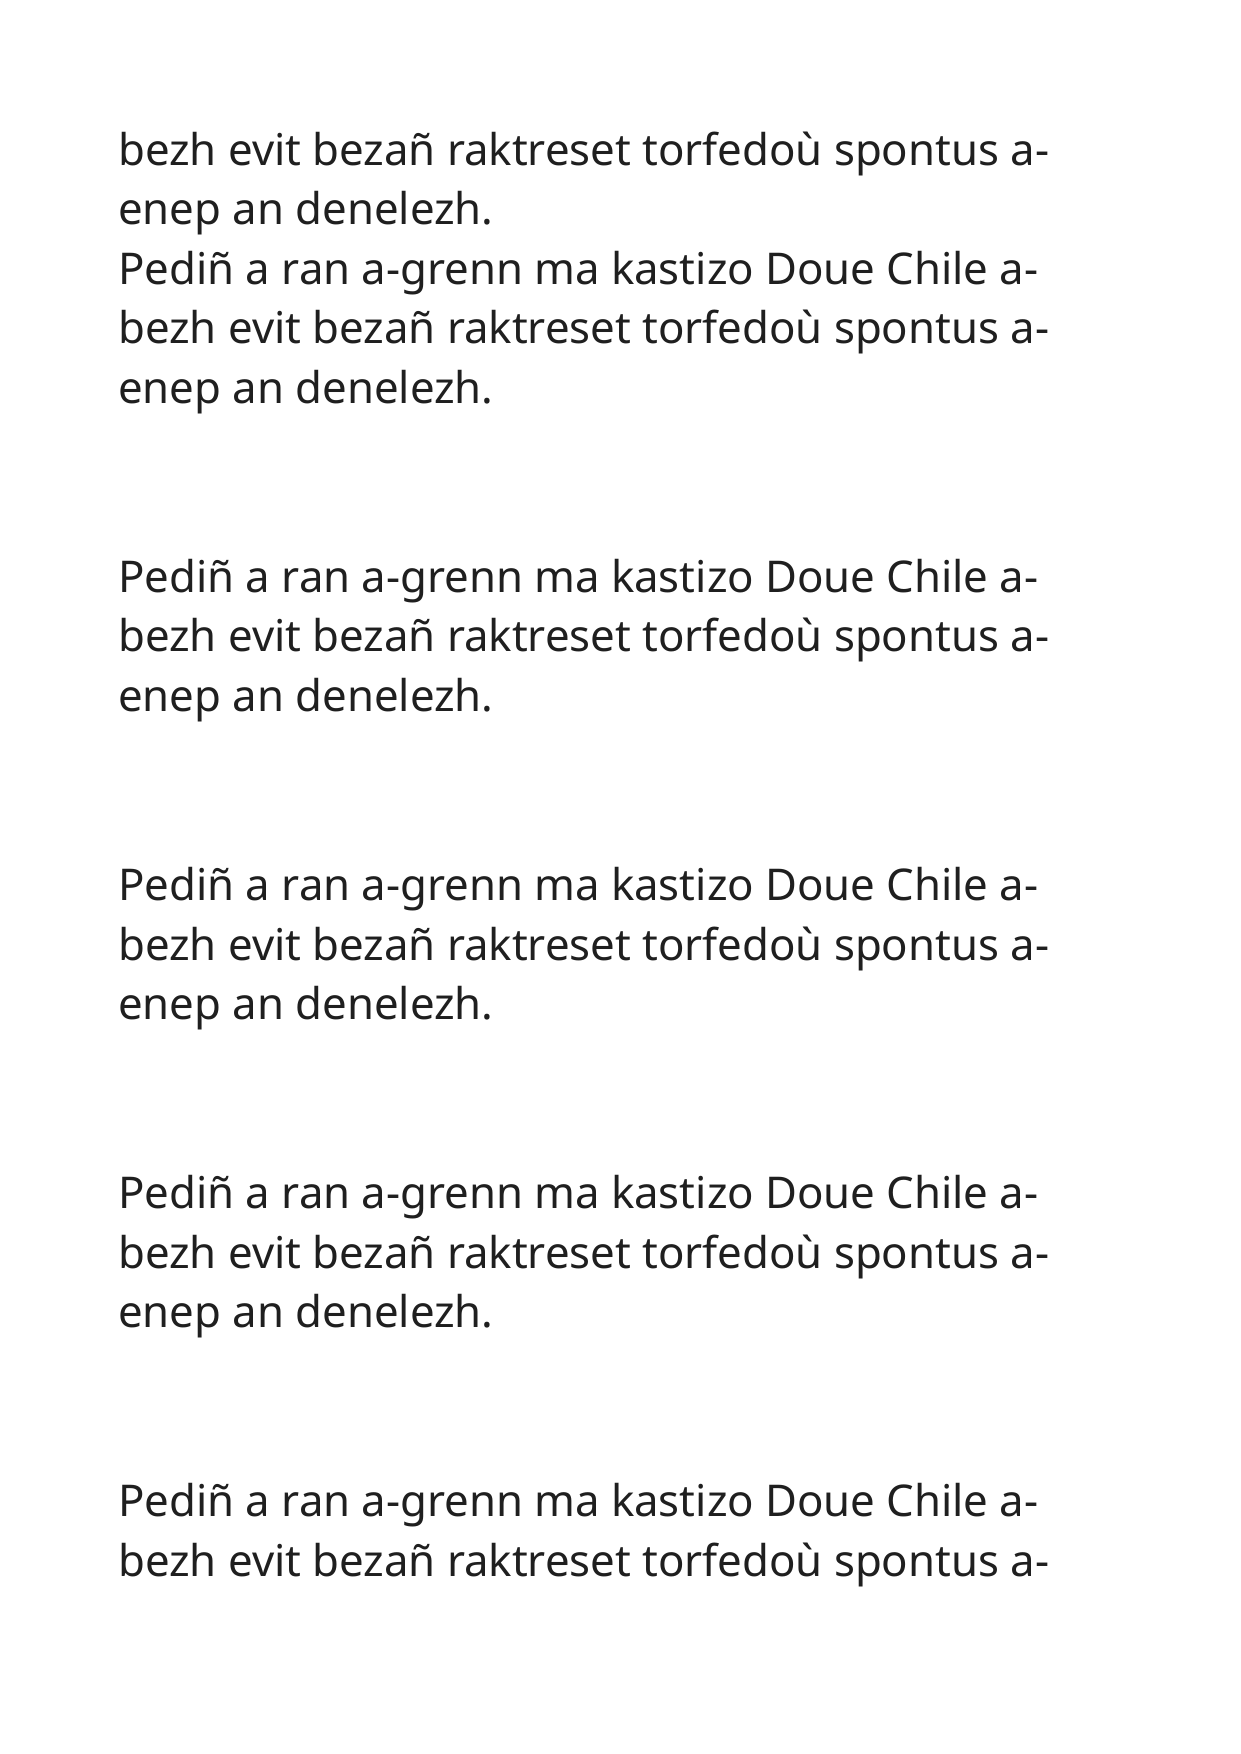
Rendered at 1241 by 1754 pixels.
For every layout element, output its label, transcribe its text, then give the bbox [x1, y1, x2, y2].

text Pediñ a ran a-grenn ma kastizo Doue Chile a-bezh evit bezañ raktreset torfedoù spontus a-enep an denelezh. [118, 237, 1122, 416]
text Pediñ a ran a-grenn ma kastizo Doue Chile a-bezh evit bezañ raktreset torfedoù spontus a-enep an denelezh. [118, 1162, 1122, 1340]
text Pediñ a ran a-grenn ma kastizo Doue Chile a-bezh evit bezañ raktreset torfedoù spontus a- [118, 1470, 1122, 1589]
text bezh evit bezañ raktreset torfedoù spontus a-enep an denelezh. [118, 118, 1122, 237]
text Pediñ a ran a-grenn ma kastizo Doue Chile a-bezh evit bezañ raktreset torfedoù spontus a-enep an denelezh. [118, 853, 1122, 1032]
text Pediñ a ran a-grenn ma kastizo Doue Chile a-bezh evit bezañ raktreset torfedoù spontus a-enep an denelezh. [118, 545, 1122, 724]
